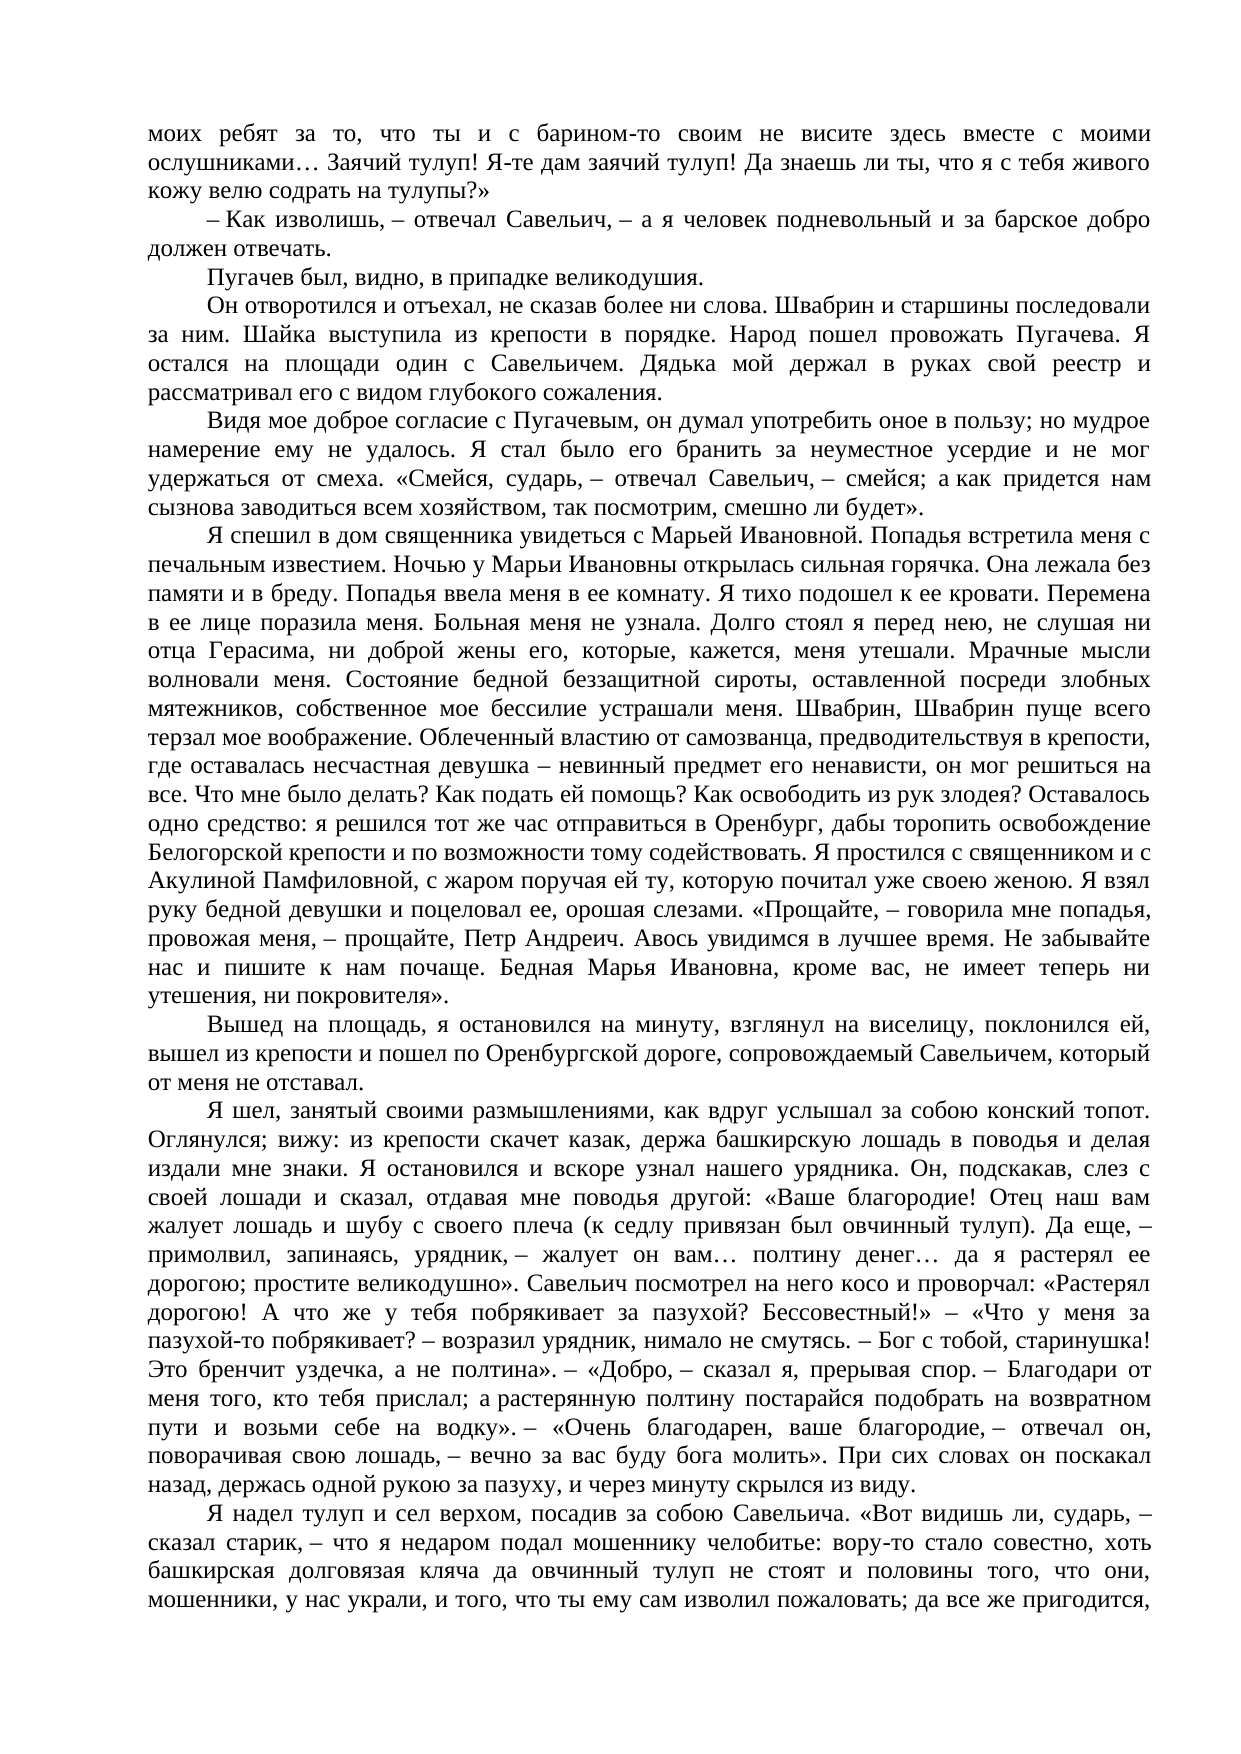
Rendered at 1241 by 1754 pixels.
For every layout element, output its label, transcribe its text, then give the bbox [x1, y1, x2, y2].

text Вышед на площадь, я остановился на минуту, взглянул на виселицу, поклонился ей, вышел из крепости и пошел по Оренбургской дороге, сопровождаемый Савельичем, который от меня не отставал. [148, 1009, 1152, 1096]
text Видя мое доброе согласие с Пугачевым, он думал употребить оное в пользу; но мудрое намерение ему не удалось. Я стал было его бранить за неуместное усердие и не мог удержаться от смеха. «Смейся, сударь, – отвечал Савельич, – смейся; а как придется нам сызнова заводиться всем хозяйством, так посмотрим, смешно ли будет». [148, 406, 1152, 521]
text Он отворотился и отъехал, не сказав более ни слова. Швабрин и старшины последовали за ним. Шайка выступила из крепости в порядке. Народ пошел провожать Пугачева. Я остался на площади один с Савельичем. Дядька мой держал в руках свой реестр и рассматривал его с видом глубокого сожаления. [148, 291, 1152, 406]
text Я спешил в дом священника увидеться с Марьей Ивановной. Попадья встретила меня с печальным известием. Ночью у Марьи Ивановны открылась сильная горячка. Она лежала без памяти и в бреду. Попадья ввела меня в ее комнату. Я тихо подошел к ее кровати. Перемена в ее лице поразила меня. Больная меня не узнала. Долго стоял я перед нею, не слушая ни отца Герасима, ни доброй жены его, которые, кажется, меня утешали. Мрачные мысли волновали меня. Состояние бедной беззащитной сироты, оставленной посреди злобных мятежников, собственное мое бессилие устрашали меня. Швабрин, Швабрин пуще всего терзал мое воображение. Облеченный властию от самозванца, предводительствуя в крепости, где оставалась несчастная девушка – невинный предмет его ненависти, он мог решиться на все. Что мне было делать? Как подать ей помощь? Как освободить из рук злодея? Оставалось одно средство: я решился тот же час отправиться в Оренбург, дабы торопить освобождение Белогорской крепости и по возможности тому содействовать. Я простился с священником и с Акулиной Памфиловной, с жаром поручая ей ту, которую почитал уже своею женою. Я взял руку бедной девушки и поцеловал ее, орошая слезами. «Прощайте, – говорила мне попадья, провожая меня, – прощайте, Петр Андреич. Авось увидимся в лучшее время. Не забывайте нас и пишите к нам почаще. Бедная Марья Ивановна, кроме вас, не имеет теперь ни утешения, ни покровителя». [148, 521, 1152, 1009]
text Я шел, занятый своими размышлениями, как вдруг услышал за собою конский топот. Оглянулся; вижу: из крепости скачет казак, держа башкирскую лошадь в поводья и делая издали мне знаки. Я остановился и вскоре узнал нашего урядника. Он, подскакав, слез с своей лошади и сказал, отдавая мне поводья другой: «Ваше благородие! Отец наш вам жалует лошадь и шубу с своего плеча (к седлу привязан был овчинный тулуп). Да еще, – примолвил, запинаясь, урядник, – жалует он вам… полтину денег… да я растерял ее дорогою; простите великодушно». Савельич посмотрел на него косо и проворчал: «Растерял дорогою! А что же у тебя побрякивает за пазухой? Бессовестный!» – «Что у меня за пазухой‑то побрякивает? – возразил урядник, нимало не смутясь. – Бог с тобой, старинушка! Это бренчит уздечка, а не полтина». – «Добро, – сказал я, прерывая спор. – Благодари от меня того, кто тебя прислал; а растерянную полтину постарайся подобрать на возвратном пути и возьми себе на водку». – «Очень благодарен, ваше благородие, – отвечал он, поворачивая свою лошадь, – вечно за вас буду бога молить». При сих словах он поскакал назад, держась одной рукою за пазуху, и через минуту скрылся из виду. [148, 1096, 1152, 1498]
text – Как изволишь, – отвечал Савельич, – а я человек подневольный и за барское добро должен отвечать. [148, 204, 1152, 262]
text Я надел тулуп и сел верхом, посадив за собою Савельича. «Вот видишь ли, сударь, – сказал старик, – что я недаром подал мошеннику челобитье: вору‑то стало совестно, хоть башкирская долговязая кляча да овчинный тулуп не стоят и половины того, что они, мошенники, у нас украли, и того, что ты ему сам изволил пожаловать; да все же пригодится, [148, 1498, 1152, 1613]
text Пугачев был, видно, в припадке великодушия. [148, 262, 1152, 291]
text моих ребят за то, что ты и с барином‑то своим не висите здесь вместе с моими ослушниками… Заячий тулуп! Я‑те дам заячий тулуп! Да знаешь ли ты, что я с тебя живого кожу велю содрать на тулупы?» [148, 118, 1152, 204]
